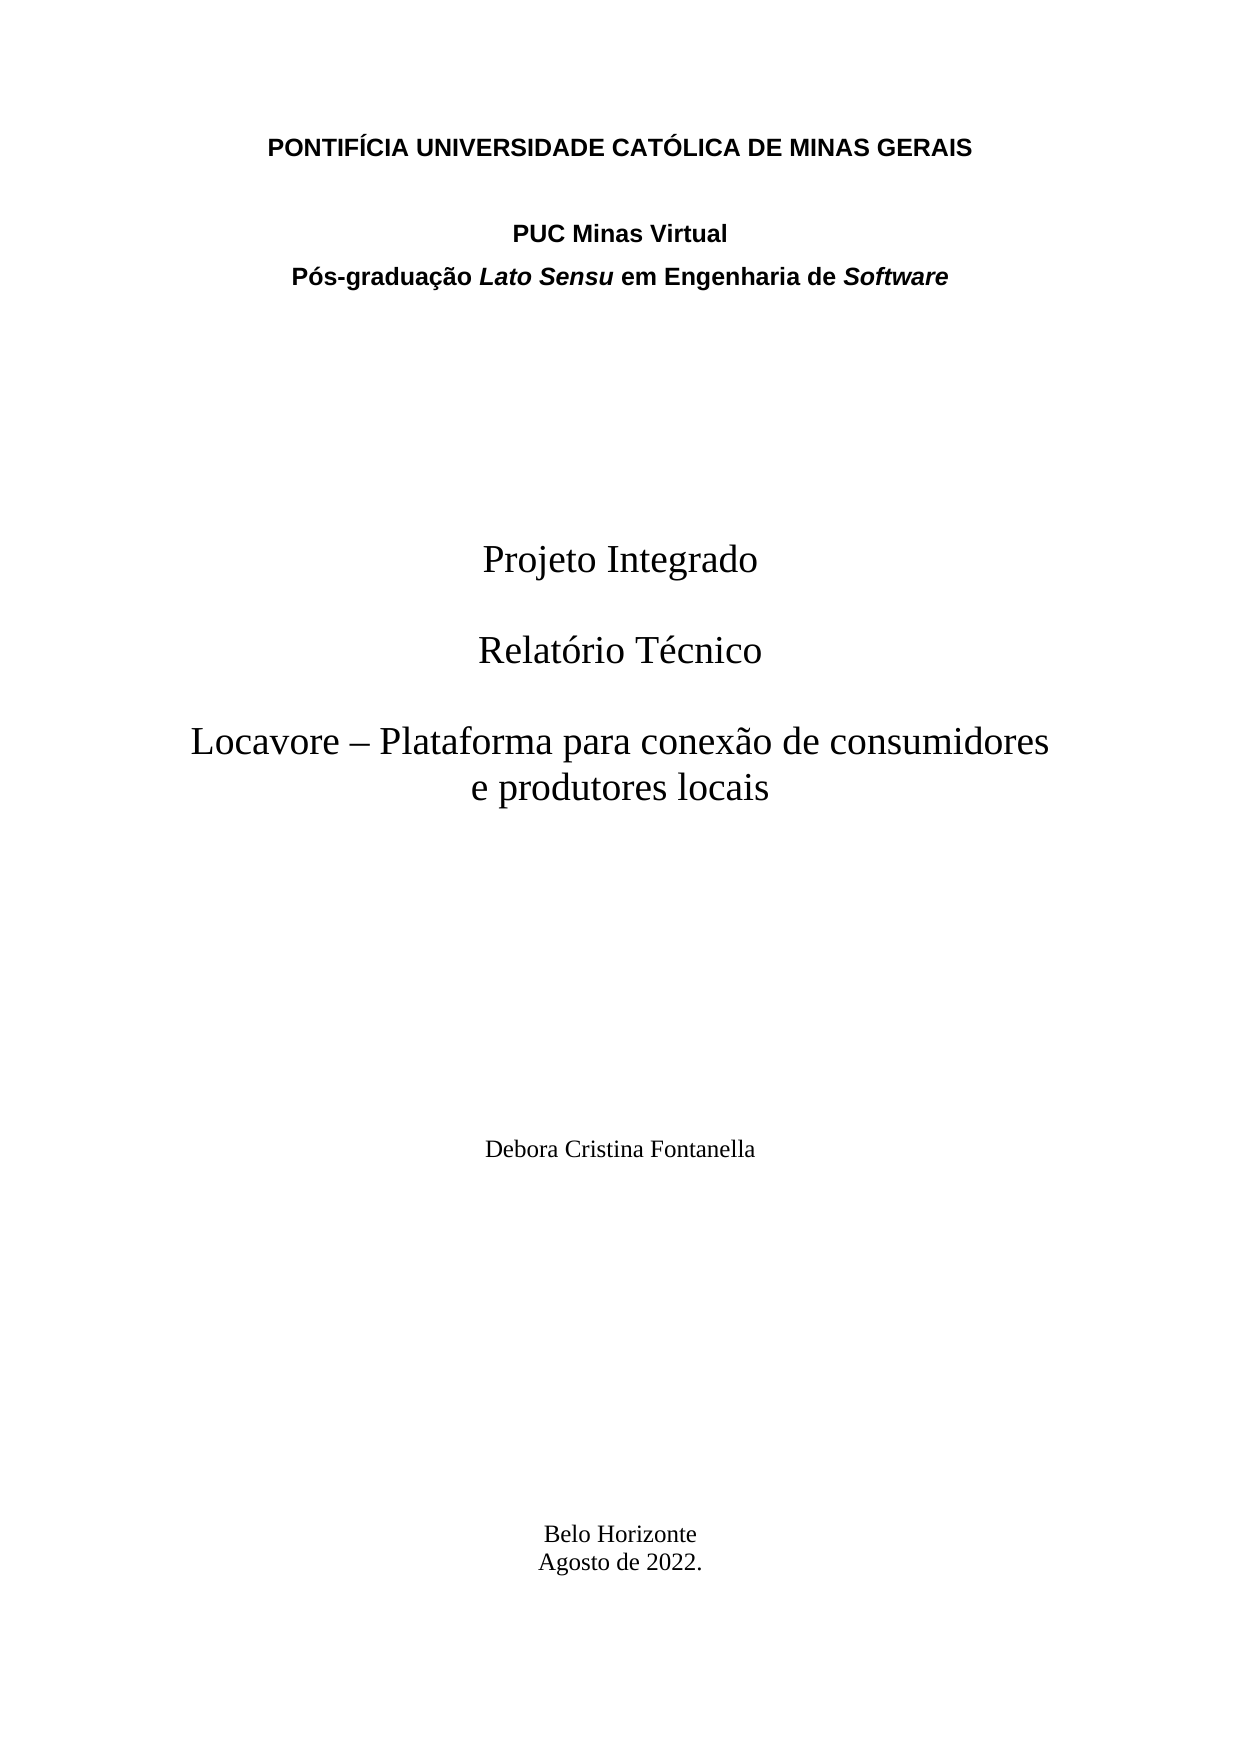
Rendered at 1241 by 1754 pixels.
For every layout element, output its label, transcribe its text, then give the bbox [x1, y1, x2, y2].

text PONTIFÍCIA UNIVERSIDADE CATÓLICA DE MINAS GERAIS [187, 133, 1053, 162]
text Relatório Técnico [187, 627, 1053, 672]
text Locavore – Plataforma para conexão de consumidores e produtores locais [187, 718, 1053, 809]
text Belo Horizonte [187, 1519, 1053, 1547]
text PUC Minas Virtual [187, 219, 1053, 248]
text Agosto de 2022. [187, 1547, 1053, 1576]
text Debora Cristina Fontanella [187, 1134, 1053, 1163]
text Projeto Integrado [187, 536, 1053, 581]
text Pós-graduação Lato Sensu em Engenharia de Software [187, 262, 1053, 327]
